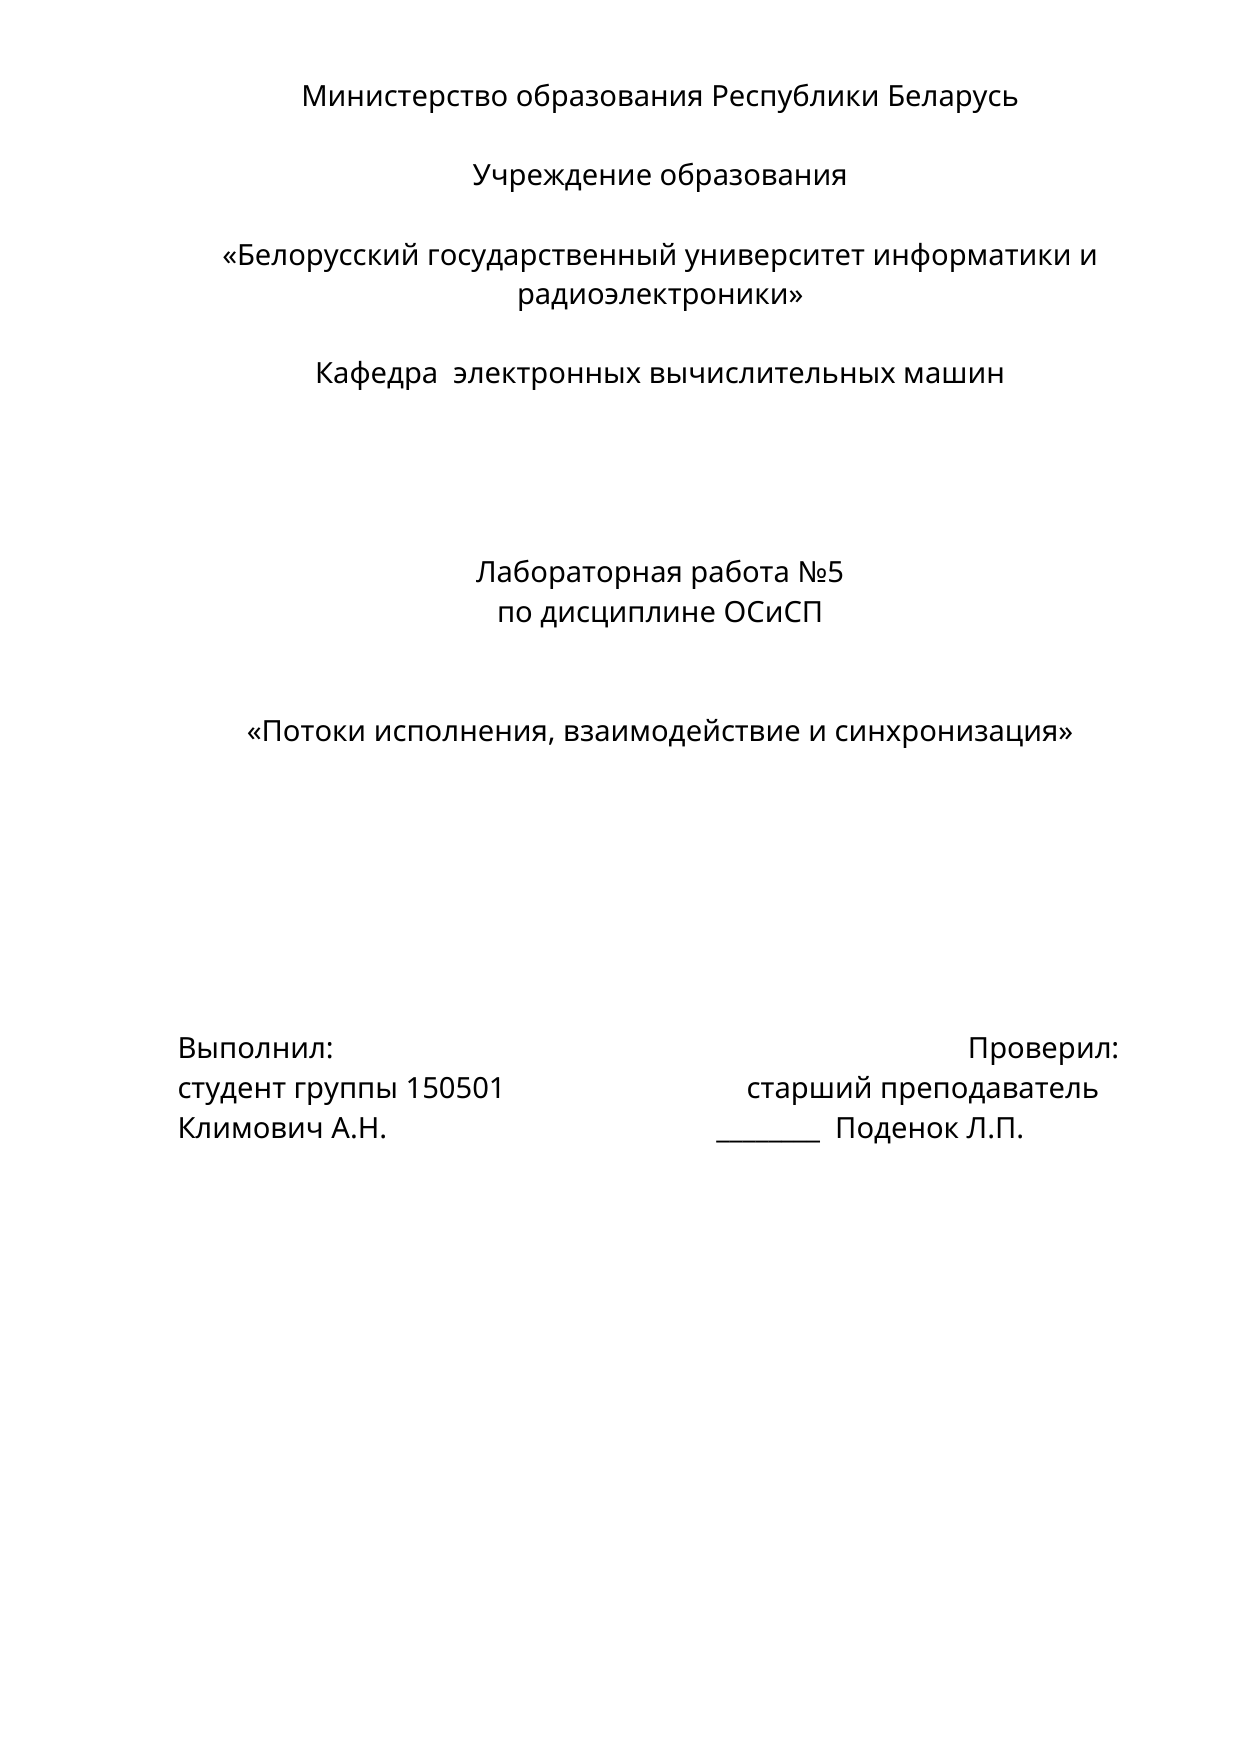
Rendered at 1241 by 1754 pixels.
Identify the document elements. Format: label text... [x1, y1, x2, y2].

text по дисциплине ОСиСП [177, 591, 1143, 631]
text студент группы 150501 старший преподаватель [177, 1067, 1143, 1107]
text Выполнил: Проверил: [177, 1027, 1143, 1067]
text Учреждение образования [177, 154, 1143, 194]
text Кафедра электронных вычислительных машин [177, 353, 1143, 392]
text Министерство образования Республики Беларусь [177, 75, 1143, 115]
text Лабораторная работа №5 [177, 551, 1143, 591]
text Климович А.Н. ________ Поденок Л.П. [177, 1107, 1143, 1147]
text «Белорусский государственный университет информатики и радиоэлектроники» [177, 234, 1143, 313]
text «Потоки исполнения, взаимодействие и синхронизация» [177, 710, 1143, 750]
